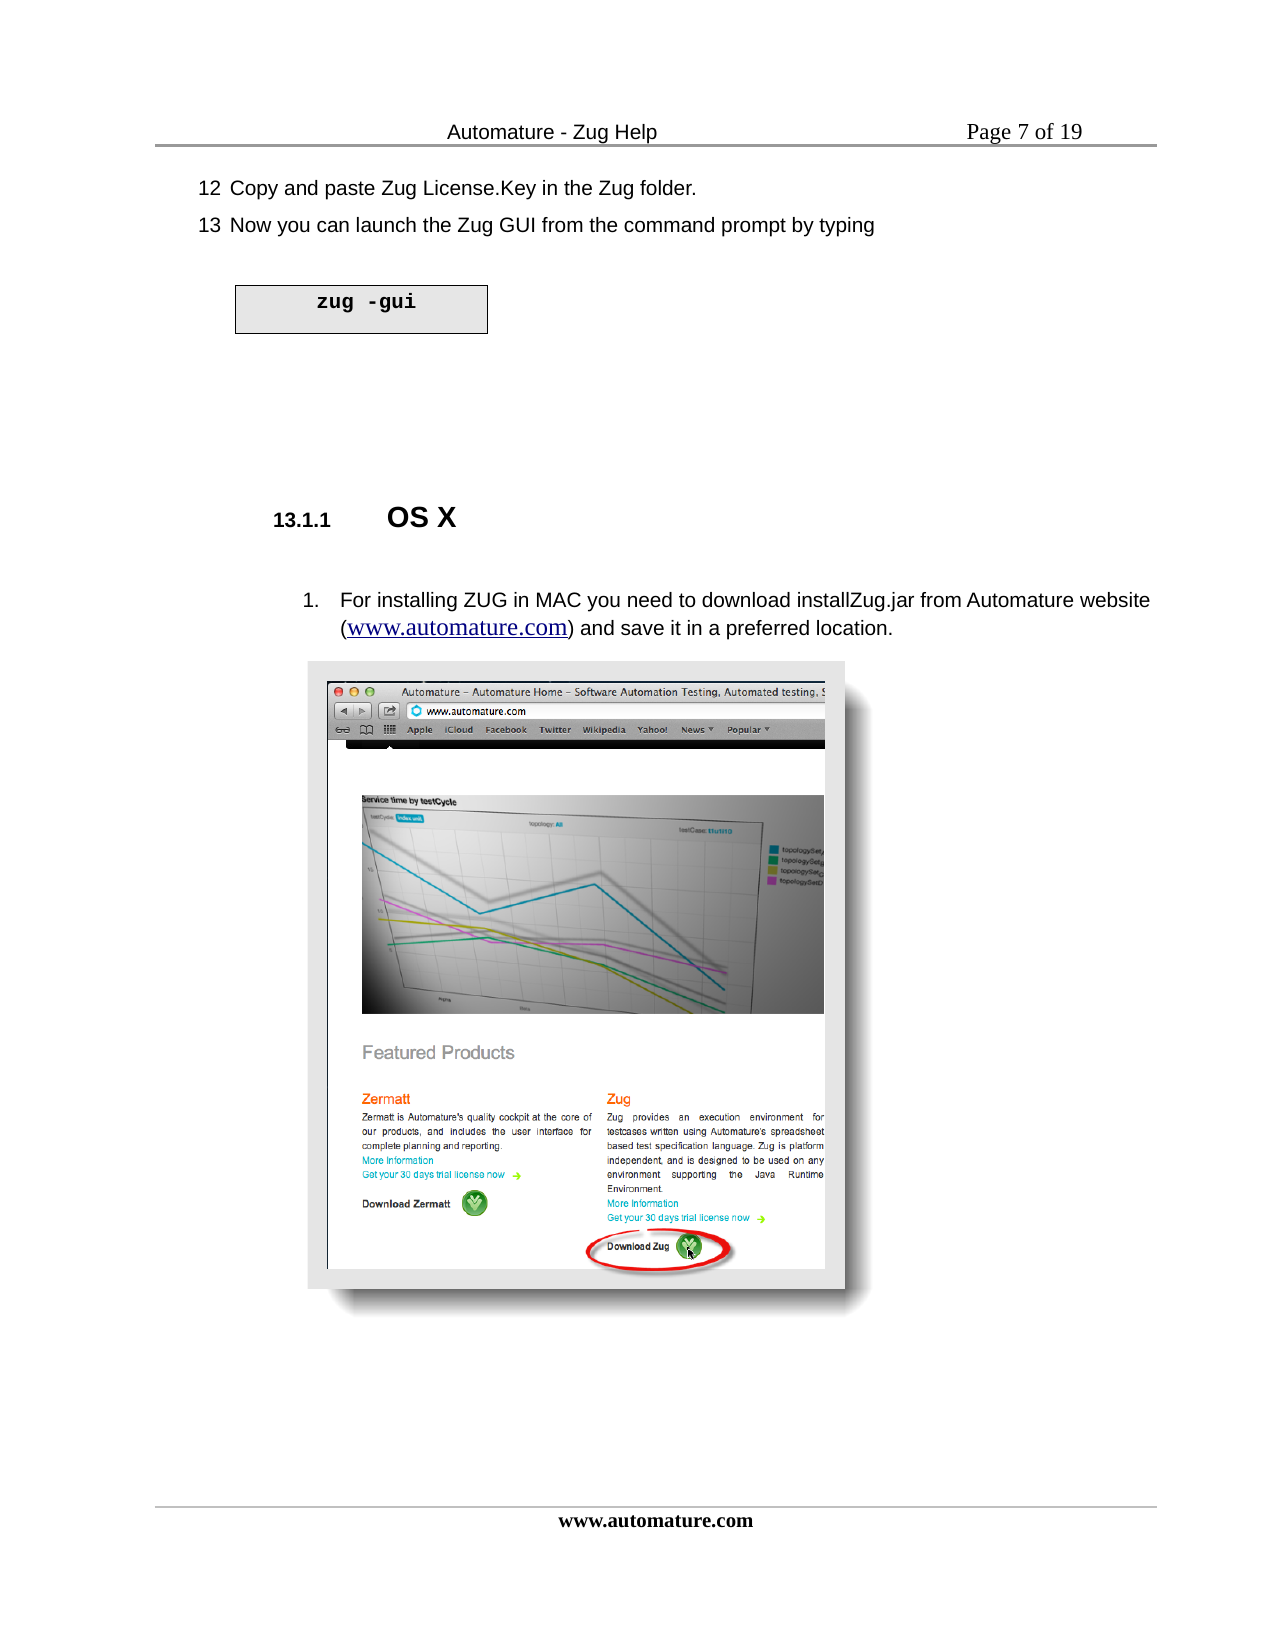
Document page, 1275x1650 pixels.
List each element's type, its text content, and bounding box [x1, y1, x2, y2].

list Now you can launch the Zug GUI from the command prompt by typing [192, 212, 1157, 236]
list Copy and paste Zug License.Key in the Zug folder. [192, 176, 1157, 200]
table_header zug -gui [236, 286, 487, 333]
subtitle OS X [267, 500, 1157, 534]
list For installing ZUG in MAC you need to download installZug.jar from Automature website (www.automature.com) and save it in a preferred location. [302, 588, 1157, 640]
picture [307, 661, 892, 1337]
